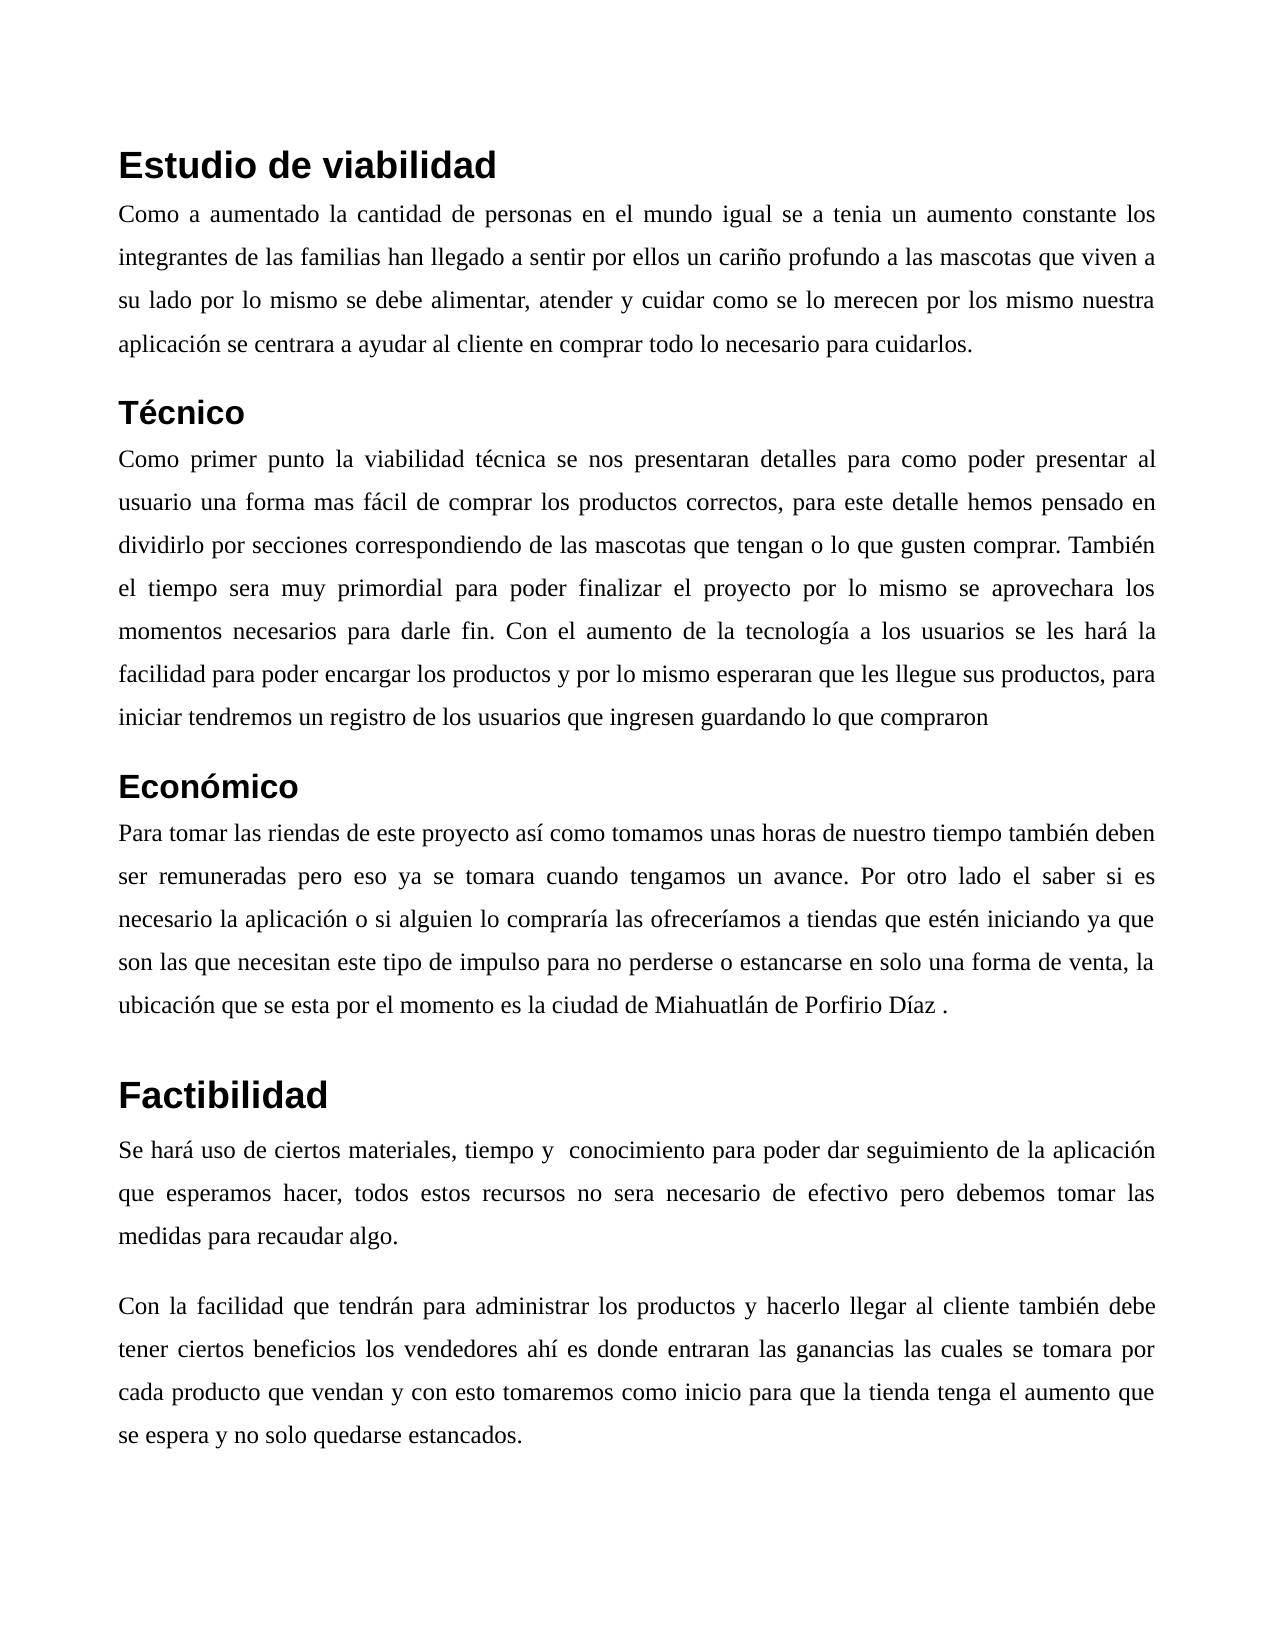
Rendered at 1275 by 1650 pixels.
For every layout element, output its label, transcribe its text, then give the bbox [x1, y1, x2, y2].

text Se hará uso de ciertos materiales, tiempo y conocimiento para poder dar seguimiento de la aplicación que esperamos hacer, todos estos recursos no sera necesario de efectivo pero debemos tomar las medidas para recaudar algo. [118, 1135, 1157, 1250]
text Como a aumentado la cantidad de personas en el mundo igual se a tenia un aumento constante los integrantes de las familias han llegado a sentir por ellos un cariño profundo a las mascotas que viven a su lado por lo mismo se debe alimentar, atender y cuidar como se lo merecen por los mismo nuestra aplicación se centrara a ayudar al cliente en comprar todo lo necesario para cuidarlos. [118, 199, 1157, 357]
subtitle Técnico [118, 393, 1157, 431]
subtitle Estudio de viabilidad [118, 143, 1157, 187]
text Con la facilidad que tendrán para administrar los productos y hacerlo llegar al cliente también debe tener ciertos beneficios los vendedores ahí es donde entraran las ganancias las cuales se tomara por cada producto que vendan y con esto tomaremos como inicio para que la tienda tenga el aumento que se espera y no solo quedarse estancados. [118, 1291, 1157, 1449]
text Como primer punto la viabilidad técnica se nos presentaran detalles para como poder presentar al usuario una forma mas fácil de comprar los productos correctos, para este detalle hemos pensado en dividirlo por secciones correspondiendo de las mascotas que tengan o lo que gusten comprar. También el tiempo sera muy primordial para poder finalizar el proyecto por lo mismo se aprovechara los momentos necesarios para darle fin. Con el aumento de la tecnología a los usuarios se les hará la facilidad para poder encargar los productos y por lo mismo esperaran que les llegue sus productos, para iniciar tendremos un registro de los usuarios que ingresen guardando lo que compraron [118, 444, 1157, 731]
subtitle Factibilidad [118, 1073, 1157, 1116]
text Para tomar las riendas de este proyecto así como tomamos unas horas de nuestro tiempo también deben ser remuneradas pero eso ya se tomara cuando tengamos un avance. Por otro lado el saber si es necesario la aplicación o si alguien lo compraría las ofreceríamos a tiendas que estén iniciando ya que son las que necesitan este tipo de impulso para no perderse o estancarse en solo una forma de venta, la ubicación que se esta por el momento es la ciudad de Miahuatlán de Porfirio Díaz . [118, 818, 1157, 1019]
subtitle Económico [118, 766, 1157, 805]
